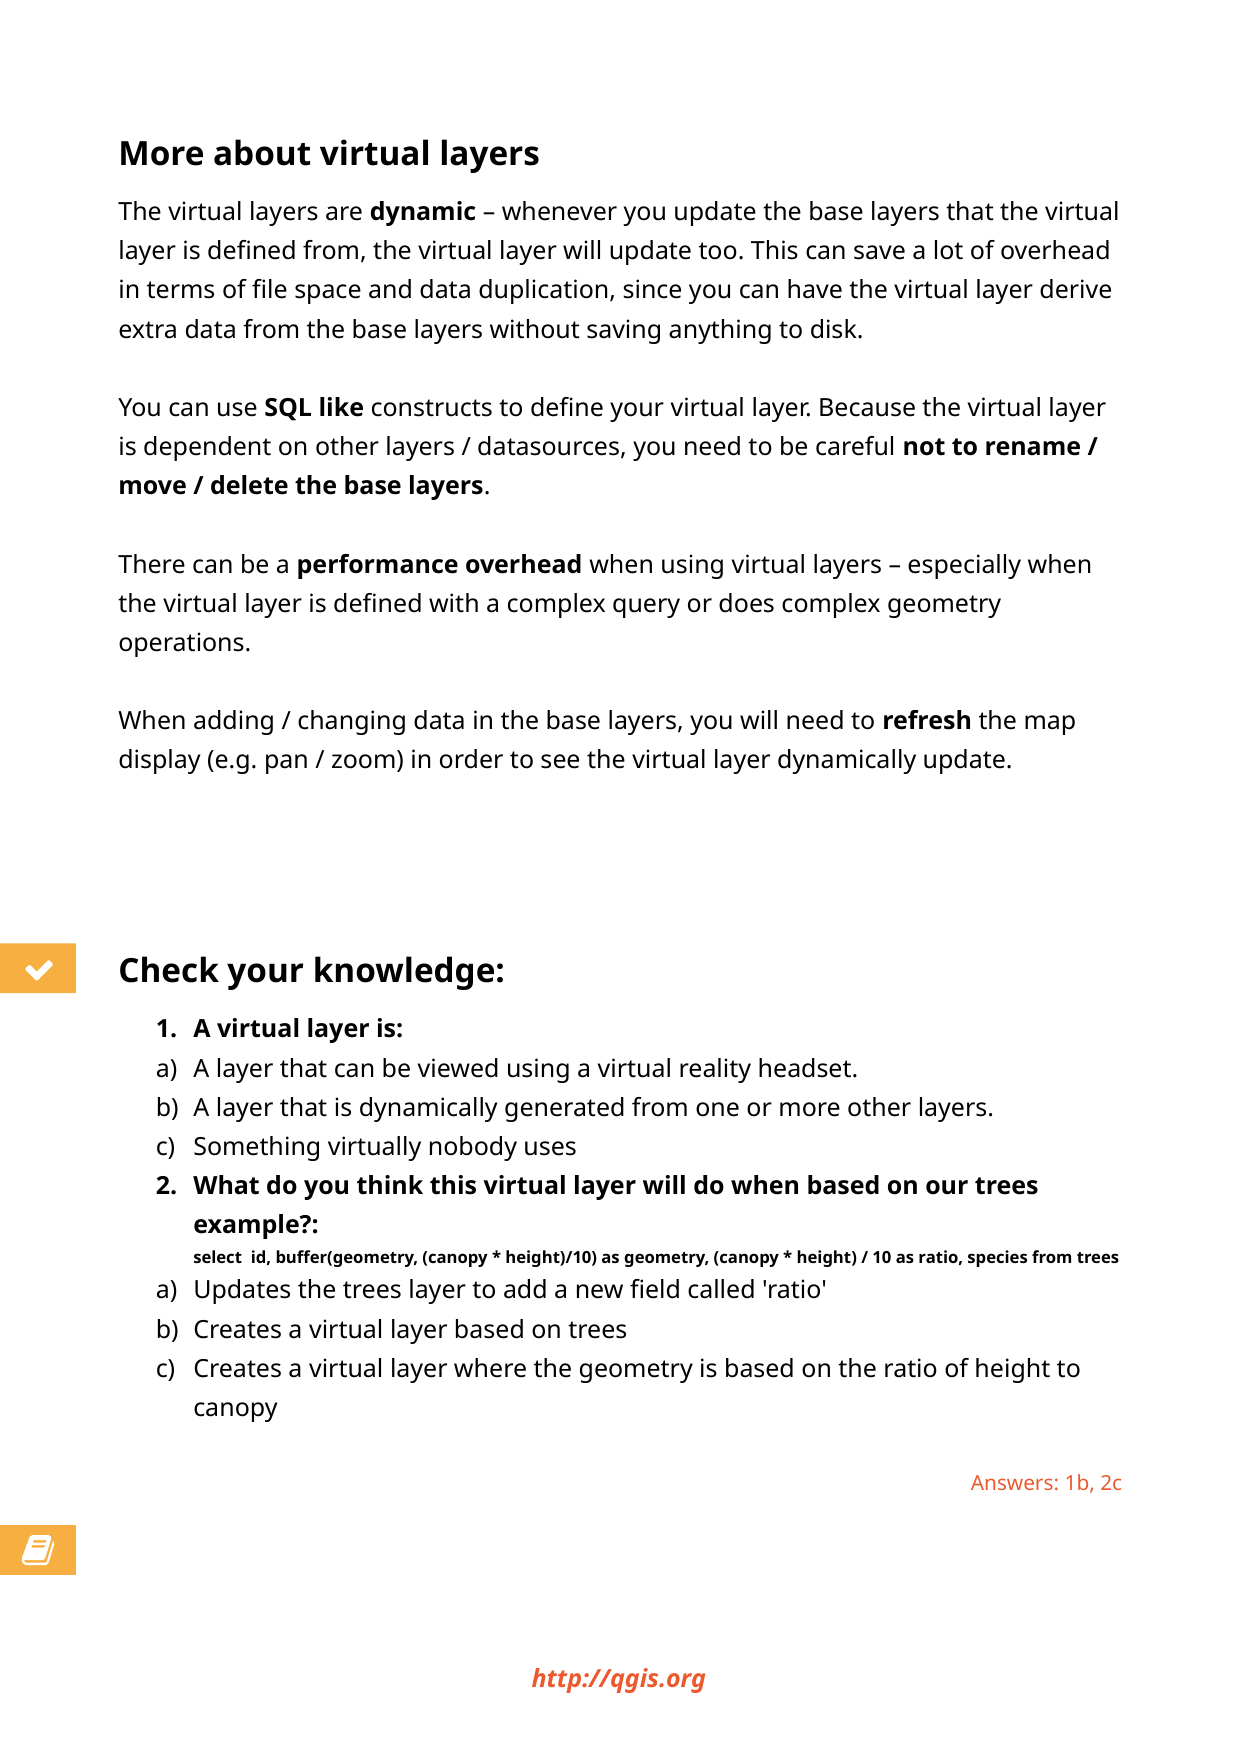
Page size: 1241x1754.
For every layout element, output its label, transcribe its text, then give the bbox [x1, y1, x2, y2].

text You can use SQL like constructs to define your virtual layer. Because the virtual layer is dependent on other layers / datasources, you need to be careful not to rename / move / delete the base layers. [118, 390, 1122, 502]
list Creates a virtual layer where the geometry is based on the ratio of height to canopy [156, 1351, 1122, 1424]
subtitle Check your knowledge: [118, 947, 1122, 993]
text When adding / changing data in the base layers, you will need to refresh the map display (e.g. pan / zoom) in order to see the virtual layer dynamically update. [118, 703, 1122, 776]
list What do you think this virtual layer will do when based on our trees example?: [156, 1168, 1122, 1241]
list select id, buffer(geometry, (canopy * height)/10) as geometry, (canopy * height) / 10 as ratio, species from trees [156, 1246, 1122, 1269]
text Answers: 1b, 2c [118, 1468, 1122, 1496]
subtitle More about virtual layers [118, 130, 1122, 175]
list Creates a virtual layer based on trees [156, 1311, 1122, 1345]
list Updates the trees layer to add a new field called 'ratio' [156, 1272, 1122, 1306]
list A virtual layer is: [156, 1011, 1122, 1045]
list A layer that can be viewed using a virtual reality headset. [156, 1050, 1122, 1084]
text There can be a performance overhead when using virtual layers – especially when the virtual layer is defined with a complex query or does complex geometry operations. [118, 546, 1122, 659]
list Something virtually nobody uses [156, 1129, 1122, 1163]
list A layer that is dynamically generated from one or more other layers. [156, 1089, 1122, 1123]
text The virtual layers are dynamic – whenever you update the base layers that the virtual layer is defined from, the virtual layer will update too. This can save a lot of overhead in terms of file space and data duplication, since you can have the virtual layer derive extra data from the base layers without saving anything to disk. [118, 194, 1122, 345]
